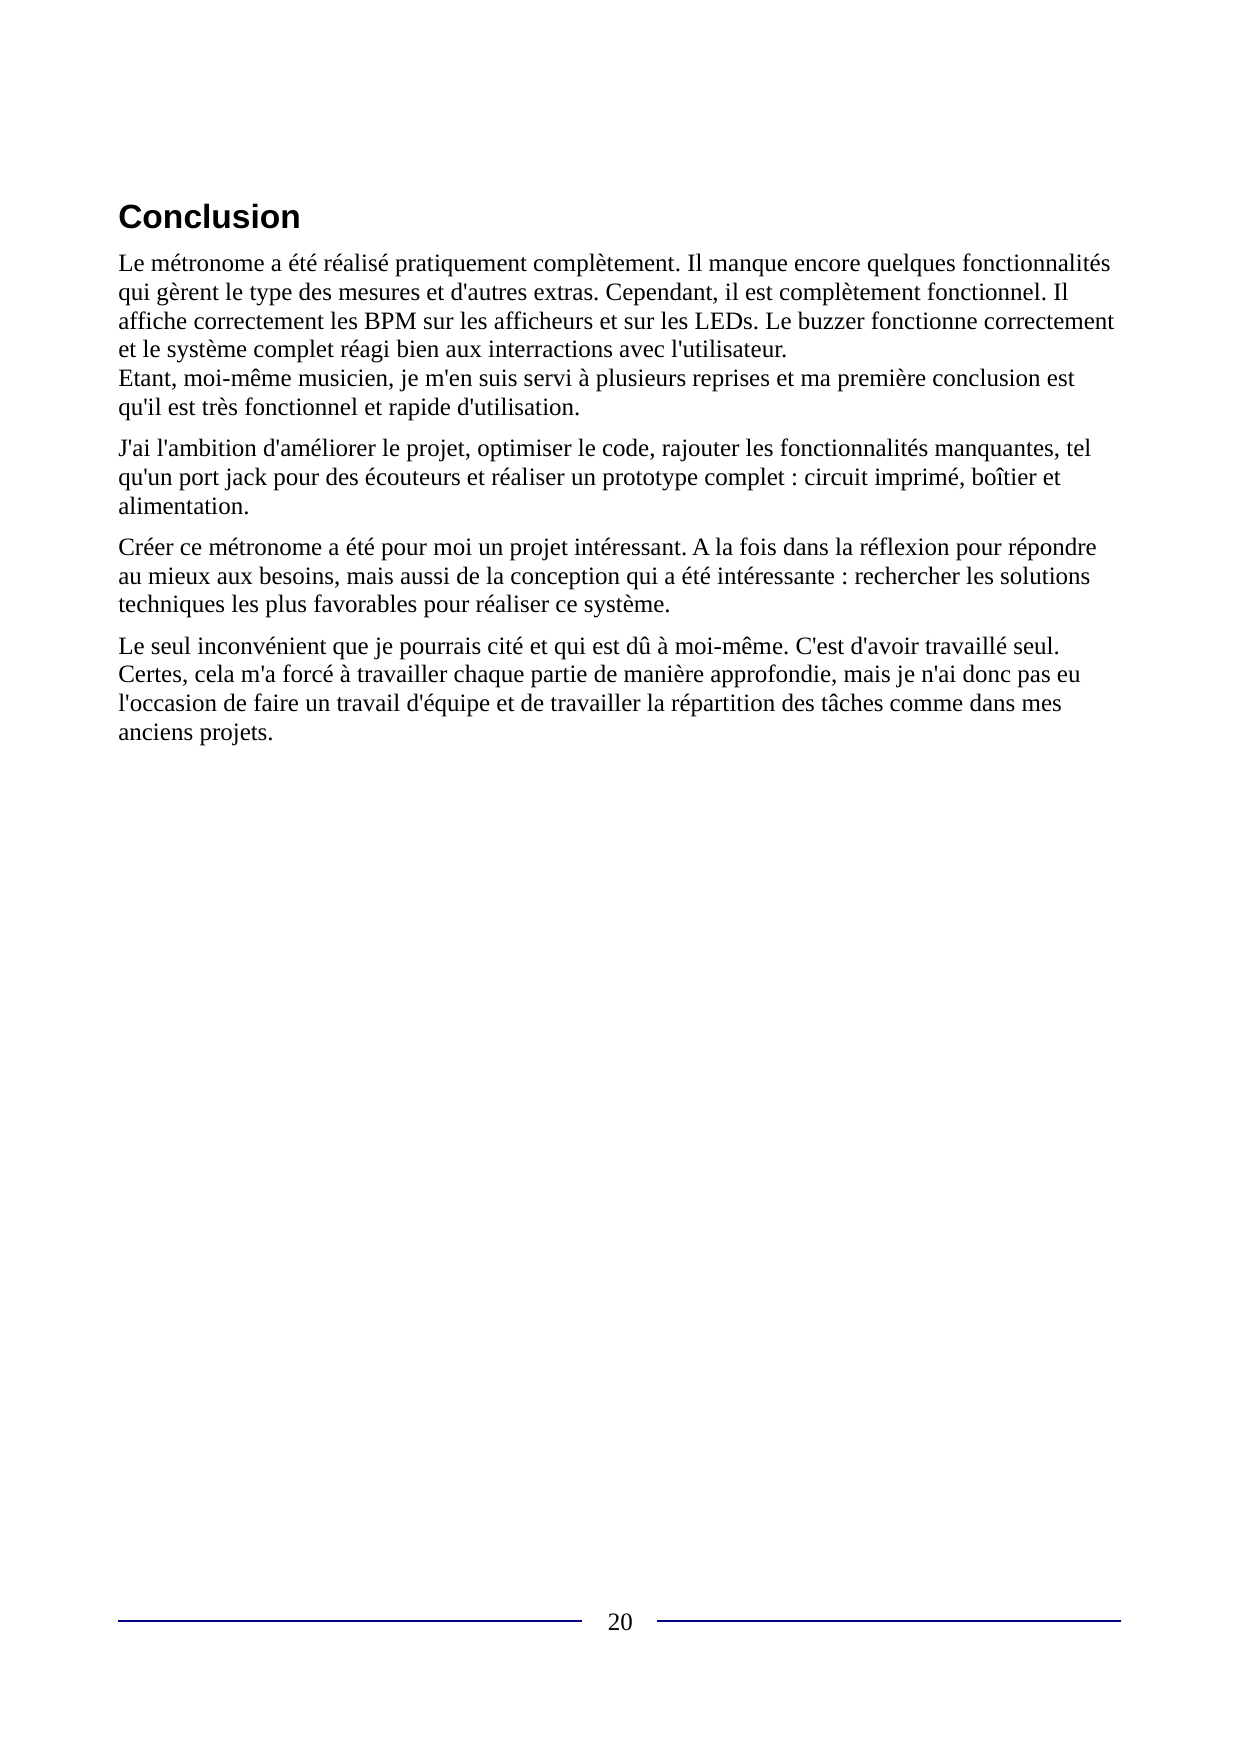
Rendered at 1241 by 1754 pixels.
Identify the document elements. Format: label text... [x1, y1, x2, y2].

subtitle Conclusion [118, 197, 1122, 236]
text J'ai l'ambition d'améliorer le projet, optimiser le code, rajouter les fonctionnalités manquantes, tel qu'un port jack pour des écouteurs et réaliser un prototype complet : circuit imprimé, boîtier et alimentation. [118, 433, 1122, 519]
text Créer ce métronome a été pour moi un projet intéressant. A la fois dans la réflexion pour répondre au mieux aux besoins, mais aussi de la conception qui a été intéressante : rechercher les solutions techniques les plus favorables pour réaliser ce système. [118, 532, 1122, 618]
text Le métronome a été réalisé pratiquement complètement. Il manque encore quelques fonctionnalités qui gèrent le type des mesures et d'autres extras. Cependant, il est complètement fonctionnel. Il affiche correctement les BPM sur les afficheurs et sur les LEDs. Le buzzer fonctionne correctement et le système complet réagi bien aux interractions avec l'utilisateur. Etant, moi-même musicien, je m'en suis servi à plusieurs reprises et ma première conclusion est qu'il est très fonctionnel et rapide d'utilisation. [118, 248, 1122, 421]
text Le seul inconvénient que je pourrais cité et qui est dû à moi-même. C'est d'avoir travaillé seul. Certes, cela m'a forcé à travailler chaque partie de manière approfondie, mais je n'ai donc pas eu l'occasion de faire un travail d'équipe et de travailler la répartition des tâches comme dans mes anciens projets. [118, 631, 1122, 746]
